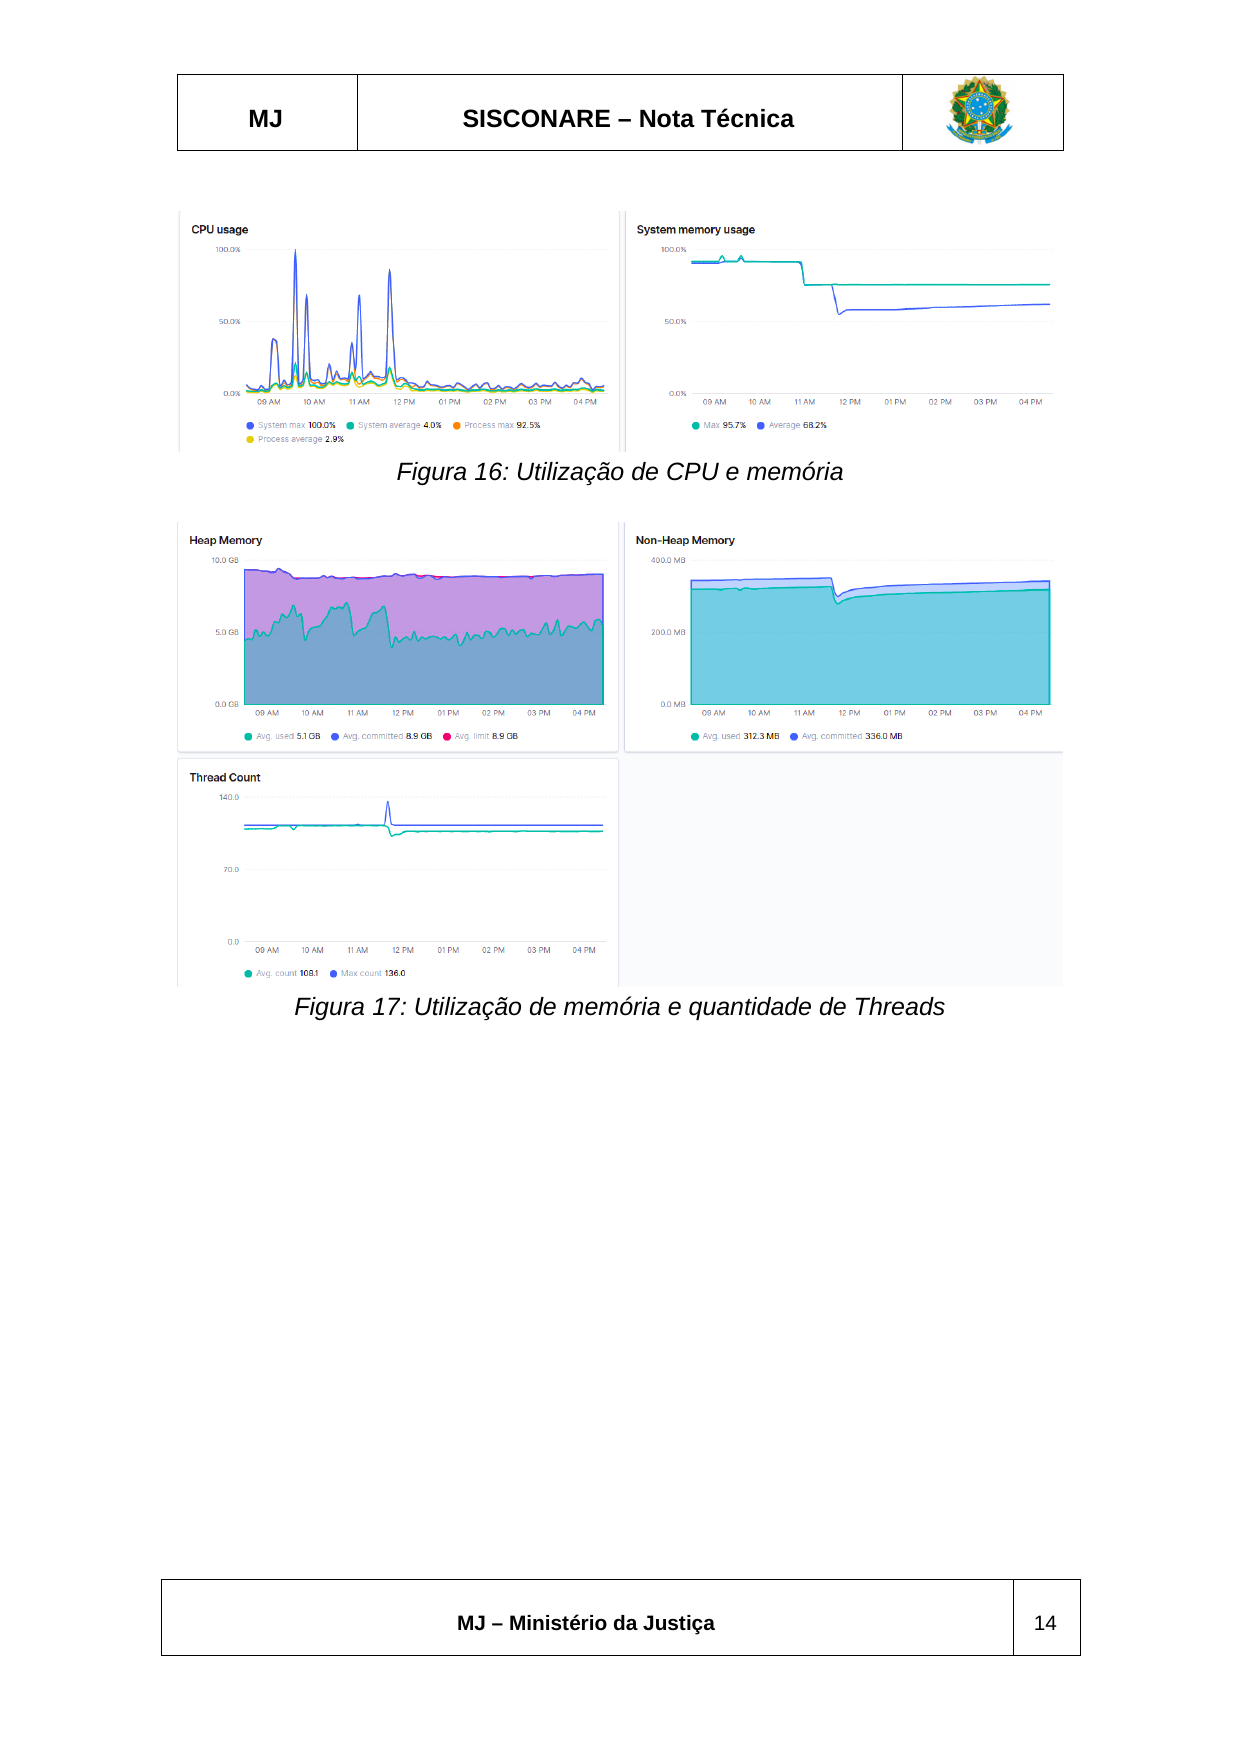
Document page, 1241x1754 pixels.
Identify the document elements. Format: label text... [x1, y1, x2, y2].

text Figura 17: Utilização de memória e quantidade de Threads [177, 987, 1063, 1021]
picture [177, 211, 1063, 452]
picture [944, 75, 1020, 149]
text Figura 16: Utilização de CPU e memória [177, 452, 1063, 486]
picture [177, 522, 1063, 987]
